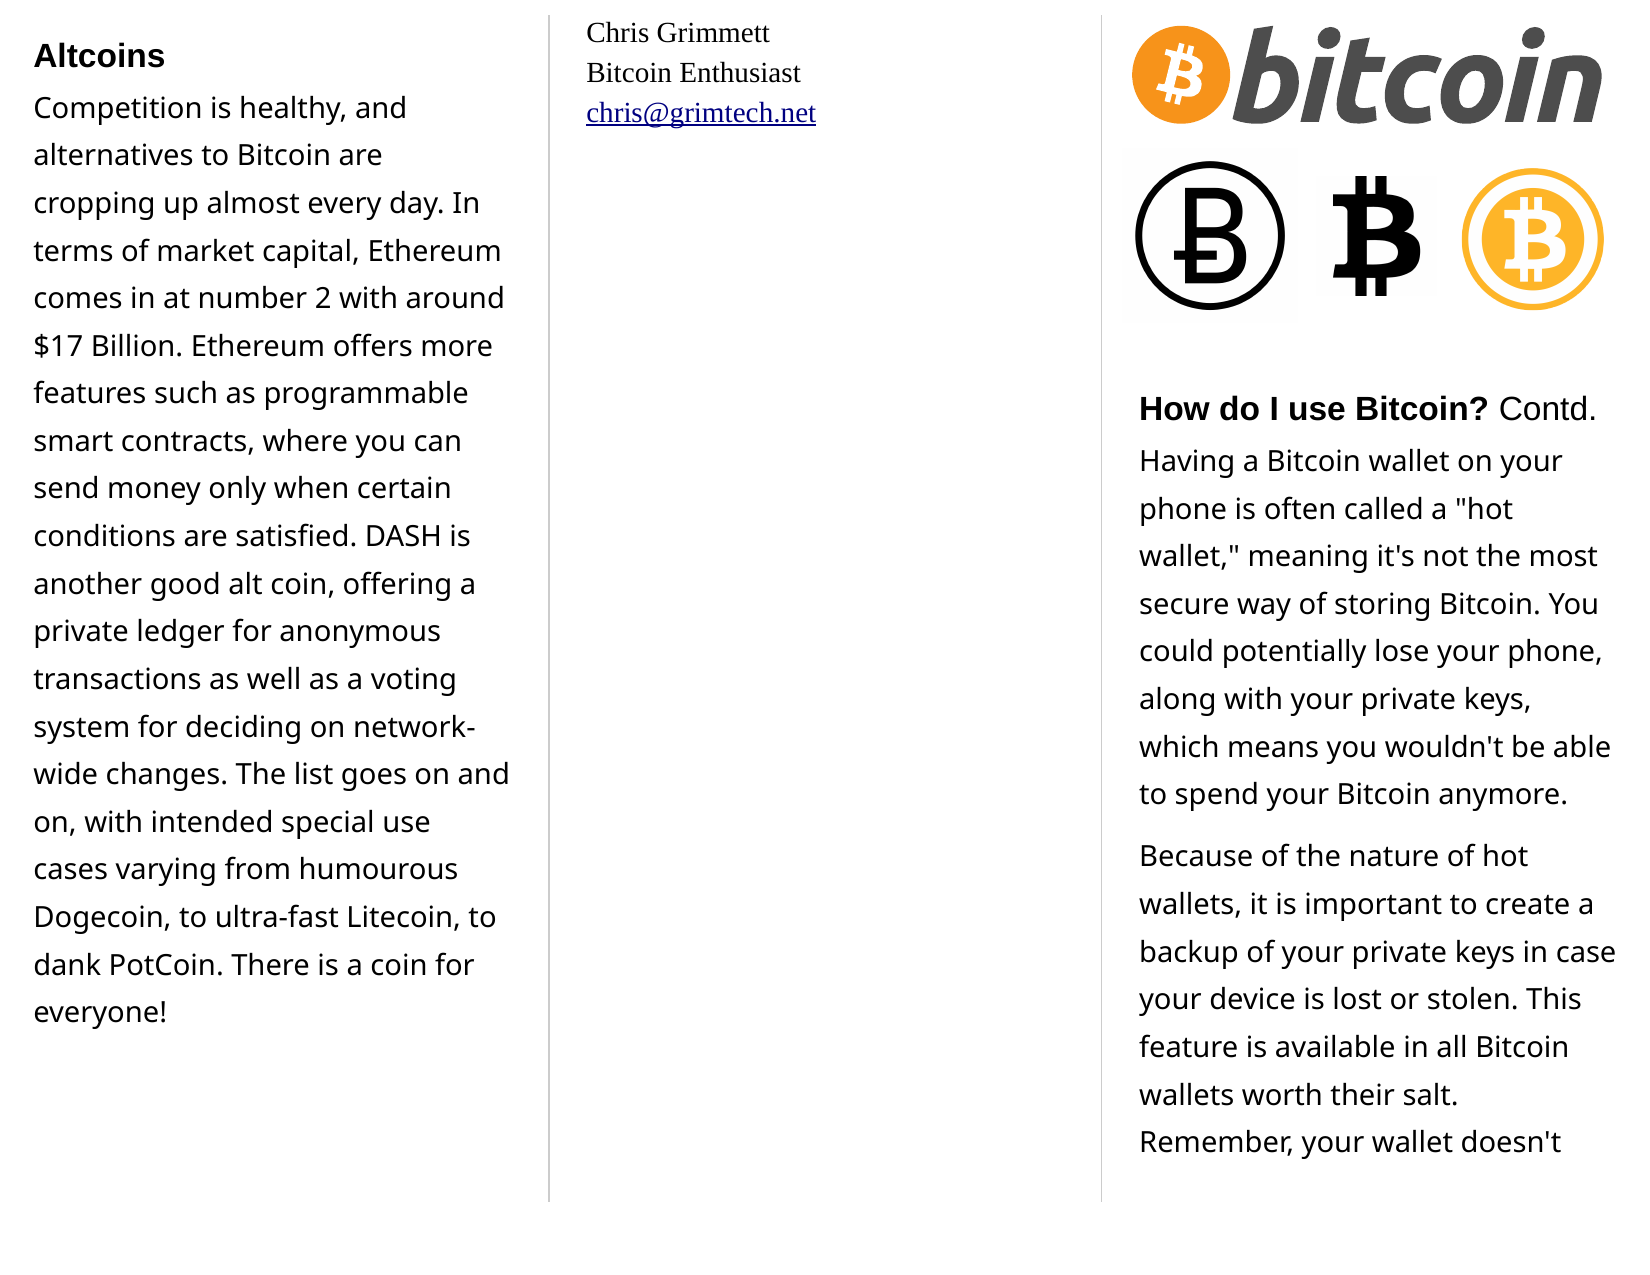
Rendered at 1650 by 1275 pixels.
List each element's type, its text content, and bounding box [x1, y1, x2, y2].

subtitle How do I use Bitcoin? Contd. [1139, 339, 1617, 428]
text Having a Bitcoin wallet on your phone is often called a "hot wallet," meaning it's not the most secure way of storing Bitcoin. You could potentially lose your phone, along with your private keys, which means you wouldn't be able to spend your Bitcoin anymore. [1139, 440, 1617, 813]
picture [1122, 148, 1298, 323]
text Competition is healthy, and alternatives to Bitcoin are cropping up almost every day. In terms of market capital, Ethereum comes in at number 2 with around $17 Billion. Ethereum offers more features such as programmable smart contracts, where you can send money only when certain conditions are satisfied. DASH is another good alt coin, offering a private ledger for anonymous transactions as well as a voting system for deciding on network-wide changes. The list goes on and on, with intended special use cases varying from humourous Dogecoin, to ultra-fast Litecoin, to dank PotCoin. There is a coin for everyone! [33, 87, 511, 1031]
subtitle Altcoins [33, 36, 511, 74]
text Because of the nature of hot wallets, it is important to create a backup of your private keys in case your device is lost or stolen. This feature is available in all Bitcoin wallets worth their salt. Remember, your wallet doesn't [1139, 836, 1617, 1161]
picture [1451, 159, 1613, 321]
text Chris Grimmett Bitcoin Enthusiast chris@grimtech.net [586, 15, 1064, 163]
picture [1316, 176, 1437, 296]
